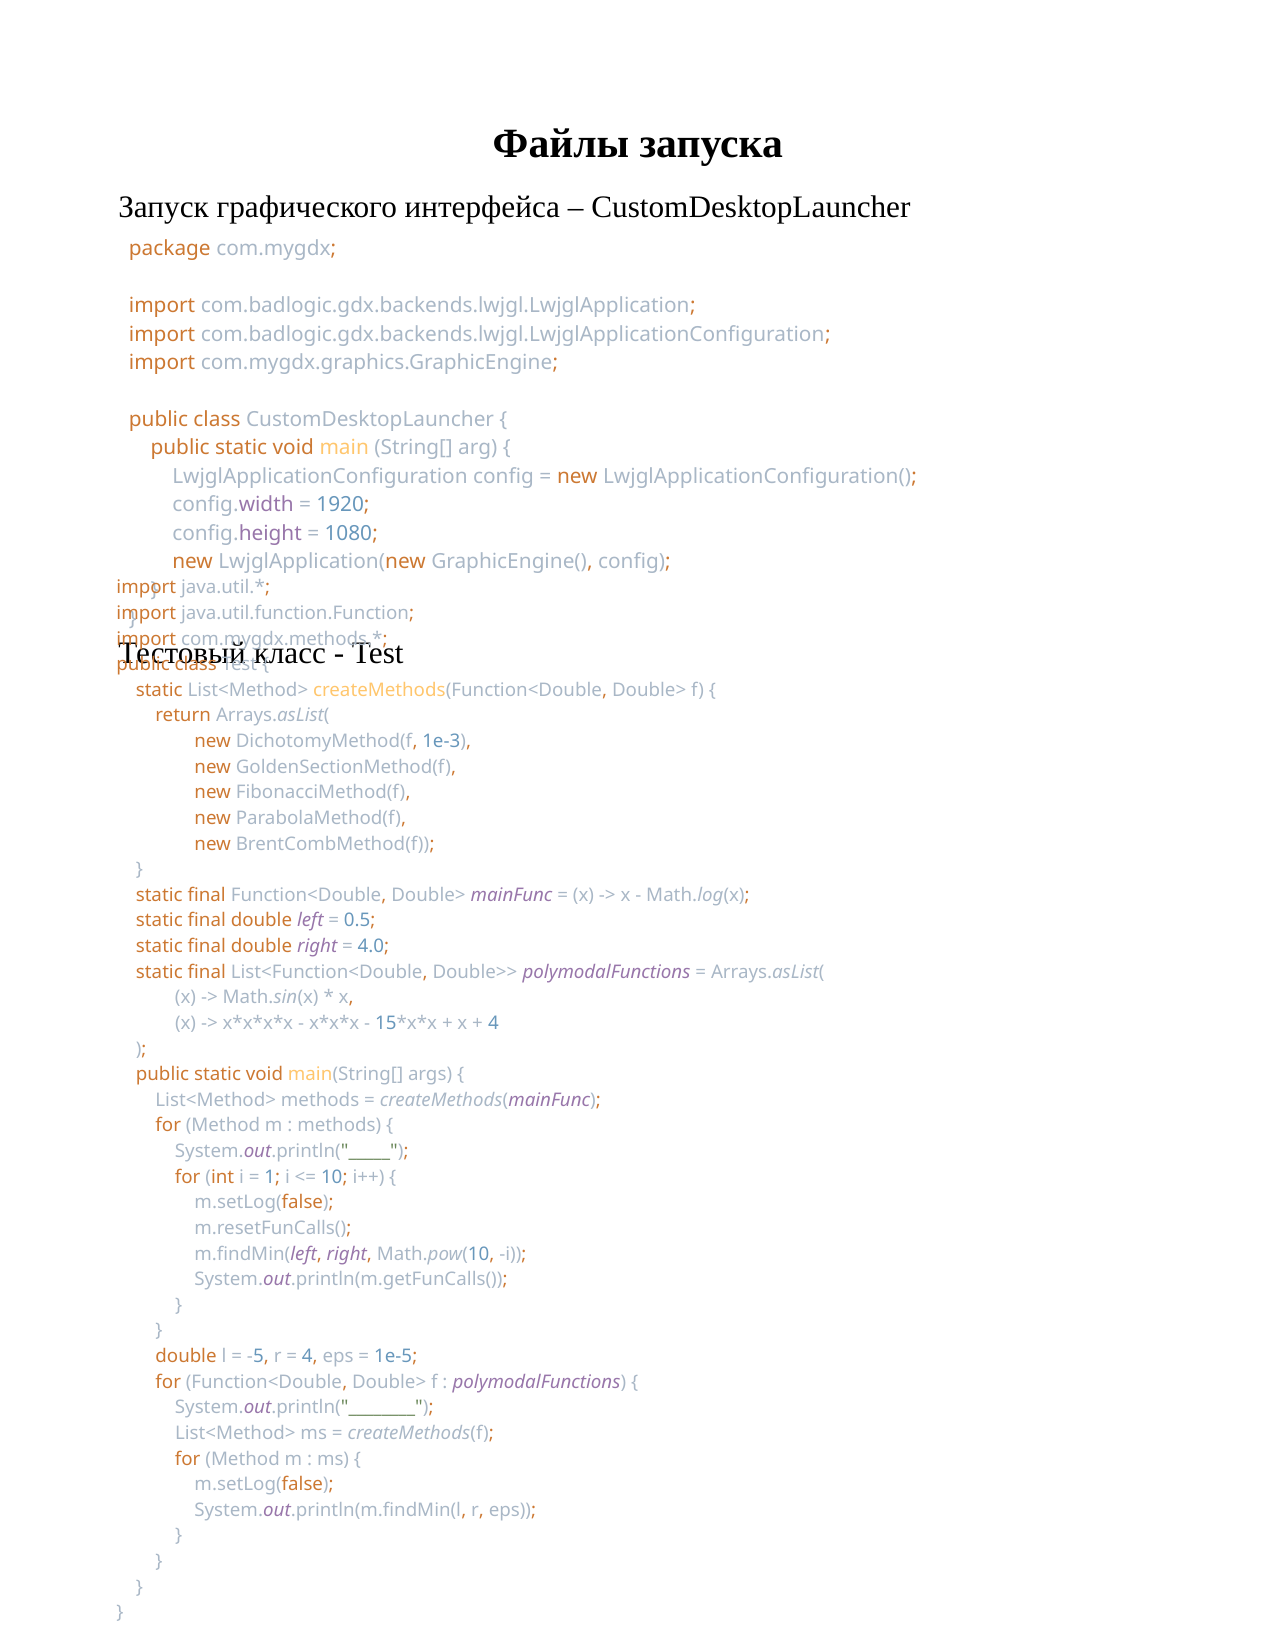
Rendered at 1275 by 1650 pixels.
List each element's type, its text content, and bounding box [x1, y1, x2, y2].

text Запуск графического интерфейса – CustomDesktopLauncher [118, 188, 1157, 224]
text Файлы запуска [118, 118, 1157, 166]
text Тестовый класс - Test [118, 634, 1157, 670]
